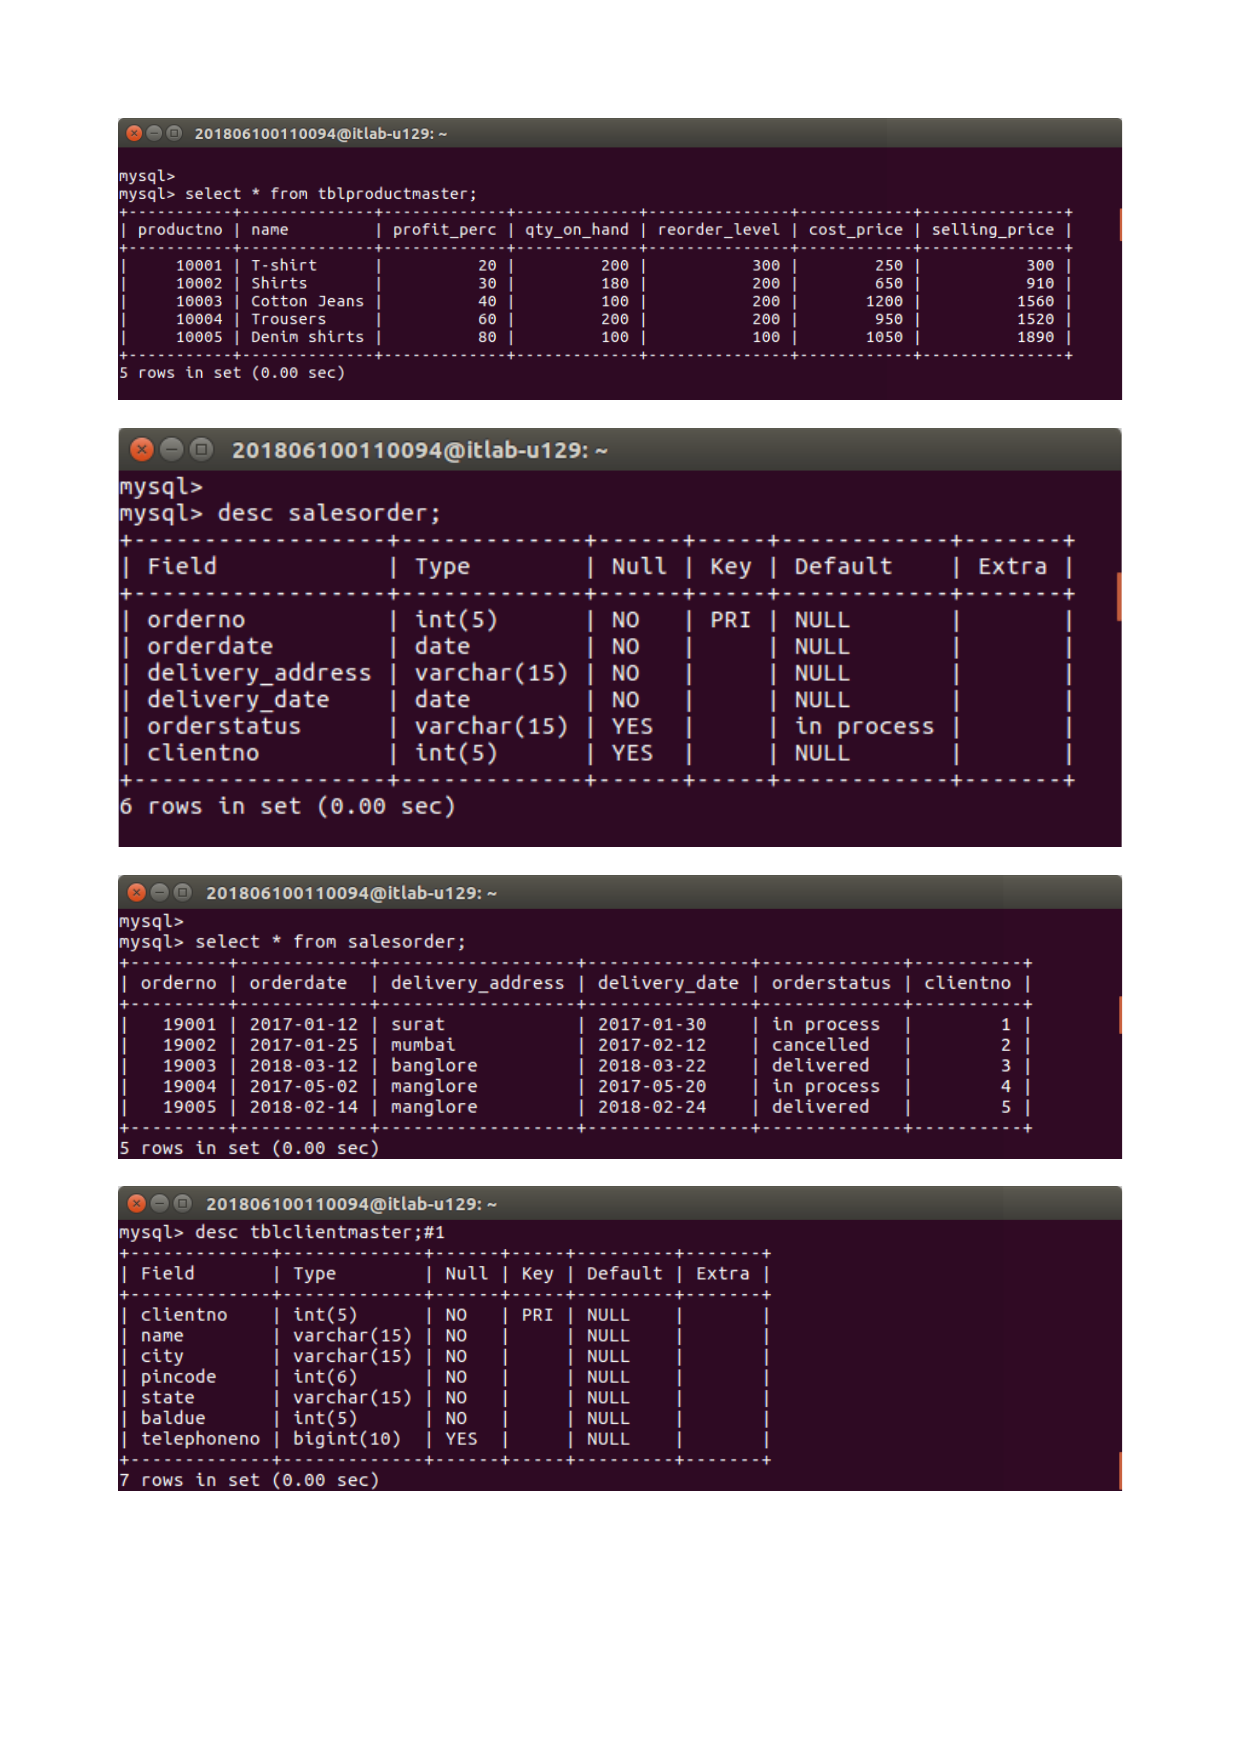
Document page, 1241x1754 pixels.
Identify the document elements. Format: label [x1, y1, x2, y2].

picture [118, 118, 1123, 400]
picture [118, 428, 1122, 847]
picture [118, 875, 1123, 1159]
picture [118, 1186, 1123, 1491]
